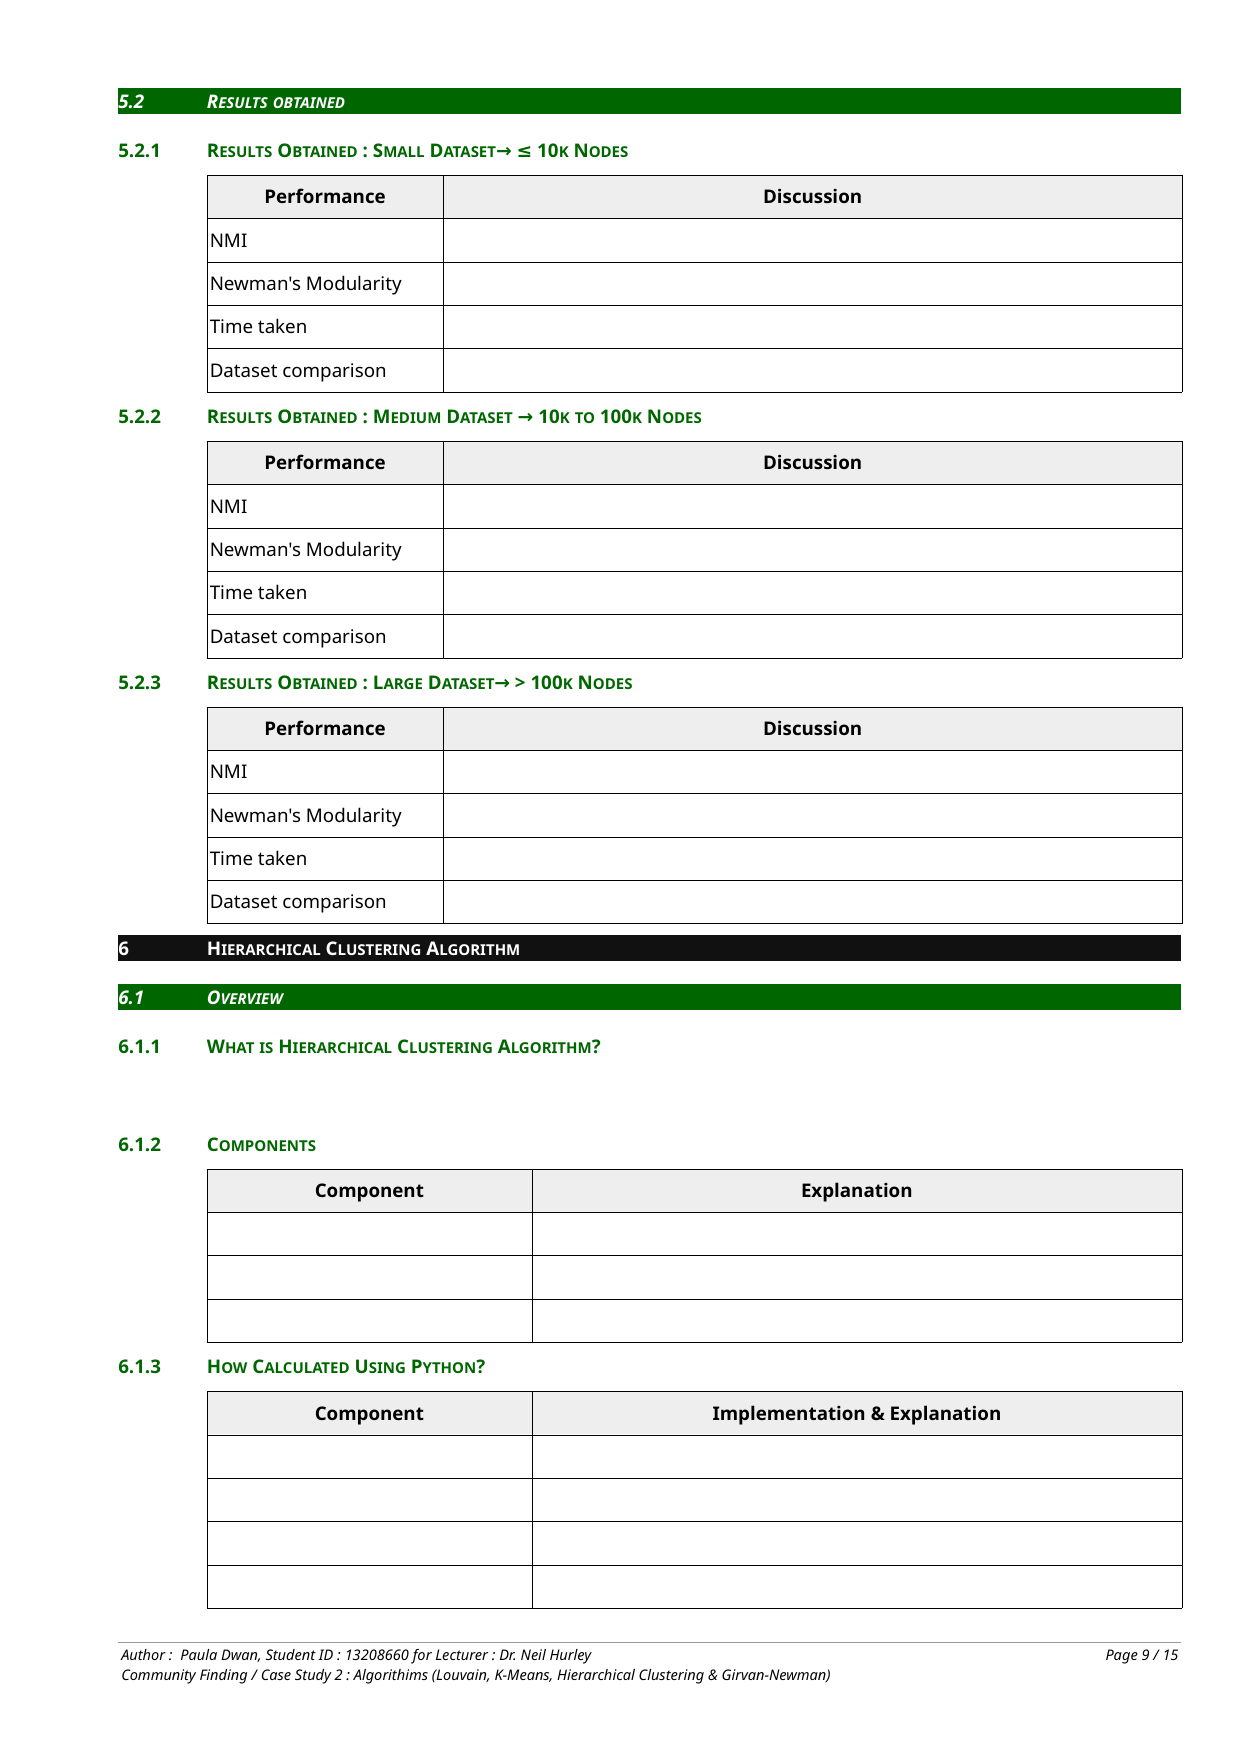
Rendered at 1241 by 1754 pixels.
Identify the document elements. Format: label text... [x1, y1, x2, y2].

table_cell Time taken [208, 838, 443, 880]
table_cell [533, 1256, 1182, 1299]
table_cell [533, 1300, 1182, 1342]
subtitle Overview [118, 984, 1181, 1010]
table_cell [444, 572, 1182, 614]
subtitle Results Obtained : Medium Dataset → 10k to 100k Nodes [118, 403, 1181, 429]
table_cell Newman's Modularity [208, 794, 443, 837]
table_cell [444, 485, 1182, 527]
subtitle Results Obtained : Large Dataset→ > 100k Nodes [118, 669, 1181, 695]
table_header Discussion [444, 708, 1182, 750]
table_header Discussion [444, 176, 1182, 218]
table_cell [444, 794, 1182, 837]
table_cell [444, 838, 1182, 880]
table_header Discussion [444, 442, 1182, 484]
table_cell [444, 306, 1182, 348]
table_cell [444, 751, 1182, 793]
table_cell [533, 1522, 1182, 1564]
table_cell Newman's Modularity [208, 529, 443, 571]
table_header Component [208, 1392, 532, 1434]
subtitle Hierarchical Clustering Algorithm [118, 935, 1181, 961]
table_cell NMI [208, 485, 443, 527]
table_cell [208, 1436, 532, 1478]
table_cell [533, 1213, 1182, 1255]
table_cell [208, 1256, 532, 1299]
subtitle Results obtained [118, 88, 1181, 114]
table_cell [444, 349, 1182, 392]
table_cell [208, 1479, 532, 1521]
table_cell Dataset comparison [208, 615, 443, 657]
table_header Performance [208, 176, 443, 218]
table_cell Time taken [208, 306, 443, 348]
table_cell [444, 529, 1182, 571]
table_cell Dataset comparison [208, 349, 443, 392]
table_cell [444, 881, 1182, 923]
table_cell [444, 615, 1182, 657]
table_header Explanation [533, 1170, 1182, 1212]
table_cell [208, 1566, 532, 1608]
subtitle How Calculated Using Python? [118, 1354, 1181, 1379]
table_cell NMI [208, 219, 443, 262]
table_cell [208, 1300, 532, 1342]
table_cell Dataset comparison [208, 881, 443, 923]
subtitle What is Hierarchical Clustering Algorithm? [118, 1033, 1181, 1059]
table_cell [208, 1213, 532, 1255]
table_header Implementation & Explanation [533, 1392, 1182, 1434]
subtitle Results Obtained : Small Dataset→ ≤ 10k Nodes [118, 138, 1181, 163]
table_cell NMI [208, 751, 443, 793]
table_cell Newman's Modularity [208, 263, 443, 305]
table_header Performance [208, 442, 443, 484]
table_cell [533, 1436, 1182, 1478]
table_cell [533, 1479, 1182, 1521]
table_cell [533, 1566, 1182, 1608]
table_header Performance [208, 708, 443, 750]
table_header Component [208, 1170, 532, 1212]
table_cell Time taken [208, 572, 443, 614]
subtitle Components [118, 1131, 1181, 1157]
table_cell [444, 263, 1182, 305]
table_cell [444, 219, 1182, 262]
table_cell [208, 1522, 532, 1564]
